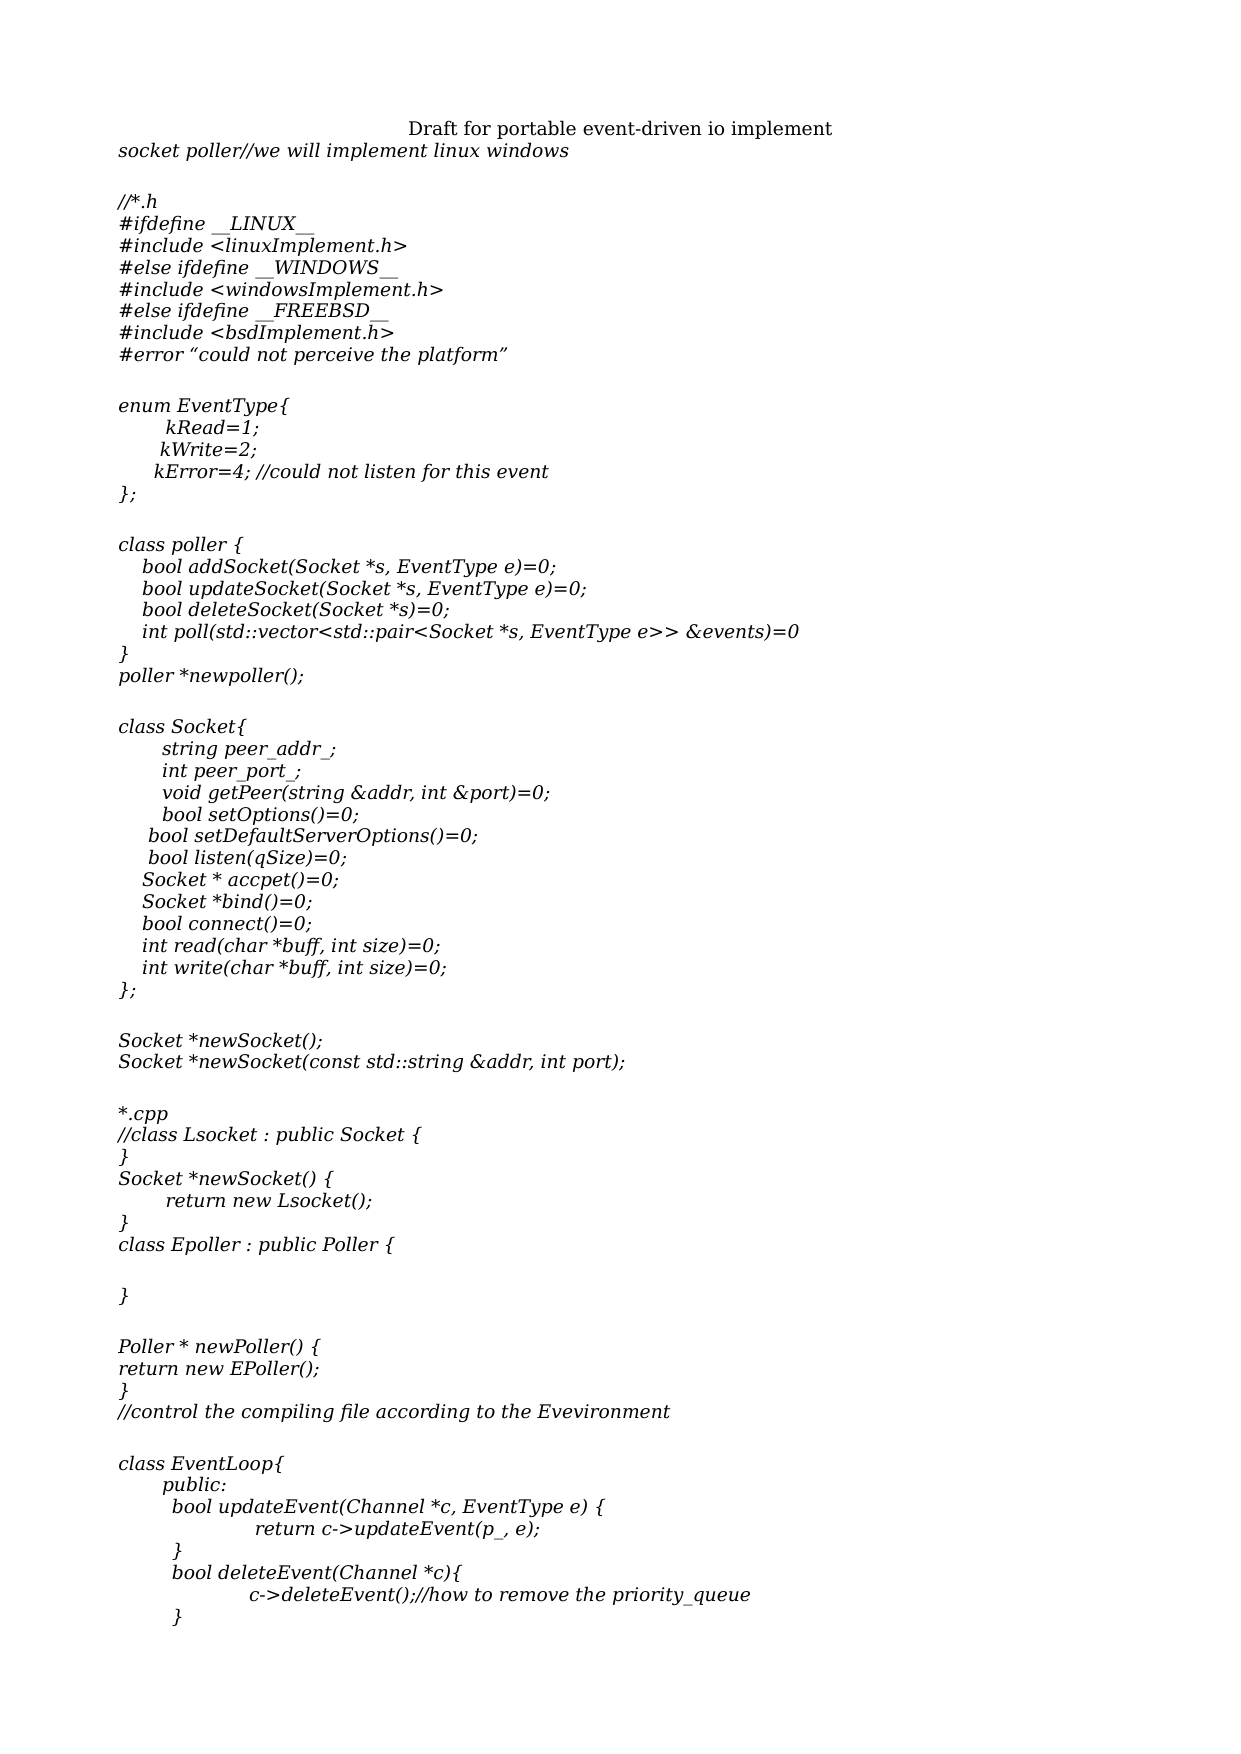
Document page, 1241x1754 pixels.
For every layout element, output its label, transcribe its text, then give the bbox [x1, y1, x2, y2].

text poller *newpoller(); [118, 665, 1122, 687]
text Socket *newSocket() { [118, 1168, 1122, 1190]
text #else ifdefine __FREEBSD__ [118, 300, 1122, 322]
text Socket * accpet()=0; [118, 869, 1122, 891]
text Socket *newSocket(); [118, 1029, 1122, 1051]
text Draft for portable event-driven io implement [118, 118, 1122, 140]
text int peer_port_; [118, 760, 1122, 782]
text #include <windowsImplement.h> [118, 278, 1122, 300]
text socket poller//we will implement linux windows [118, 140, 1122, 162]
text bool deleteSocket(Socket *s)=0; [118, 599, 1122, 621]
text kWrite=2; [118, 439, 1122, 461]
text c->deleteEvent();//how to remove the priority_queue [118, 1584, 1122, 1606]
text bool updateSocket(Socket *s, EventType e)=0; [118, 577, 1122, 599]
text bool addSocket(Socket *s, EventType e)=0; [118, 556, 1122, 577]
text } [118, 1540, 1122, 1562]
text } [118, 1606, 1122, 1627]
text Socket *newSocket(const std::string &addr, int port); [118, 1051, 1122, 1073]
text return c->updateEvent(p_, e); [118, 1518, 1122, 1540]
text #error “could not perceive the platform” [118, 344, 1122, 366]
text bool listen(qSize)=0; [118, 847, 1122, 869]
text Socket *bind()=0; [118, 891, 1122, 913]
text class Socket{ [118, 716, 1122, 738]
text #include <bsdImplement.h> [118, 322, 1122, 344]
text class EventLoop{ [118, 1452, 1122, 1474]
text } [118, 1146, 1122, 1168]
text int poll(std::vector<std::pair<Socket *s, EventType e>> &events)=0 [118, 621, 1122, 643]
text } [118, 1285, 1122, 1307]
text bool updateEvent(Channel *c, EventType e) { [118, 1496, 1122, 1518]
text class poller { [118, 534, 1122, 556]
text //*.h [118, 191, 1122, 213]
text //control the compiling file according to the Evevironment [118, 1401, 1122, 1423]
text } [118, 643, 1122, 665]
text string peer_addr_; [118, 738, 1122, 760]
text return new Lsocket(); [118, 1190, 1122, 1212]
text #include <linuxImplement.h> [118, 235, 1122, 257]
text return new EPoller(); [118, 1358, 1122, 1379]
text enum EventType{ [118, 395, 1122, 417]
text class Epoller : public Poller { [118, 1234, 1122, 1256]
text Poller * newPoller() { [118, 1336, 1122, 1358]
text bool deleteEvent(Channel *c){ [118, 1562, 1122, 1584]
text public: [118, 1474, 1122, 1496]
text } [118, 1379, 1122, 1401]
text int read(char *buff, int size)=0; [118, 935, 1122, 957]
text #ifdefine __LINUX__ [118, 213, 1122, 235]
text }; [118, 483, 1122, 504]
text bool setDefaultServerOptions()=0; [118, 825, 1122, 847]
text void getPeer(string &addr, int &port)=0; [118, 782, 1122, 803]
text bool setOptions()=0; [118, 803, 1122, 825]
text //class Lsocket : public Socket { [118, 1124, 1122, 1146]
text kError=4; //could not listen for this event [118, 461, 1122, 483]
text #else ifdefine __WINDOWS__ [118, 257, 1122, 278]
text *.cpp [118, 1102, 1122, 1124]
text } [118, 1212, 1122, 1234]
text bool connect()=0; [118, 913, 1122, 935]
text kRead=1; [118, 417, 1122, 439]
text int write(char *buff, int size)=0; [118, 957, 1122, 978]
text }; [118, 978, 1122, 1000]
